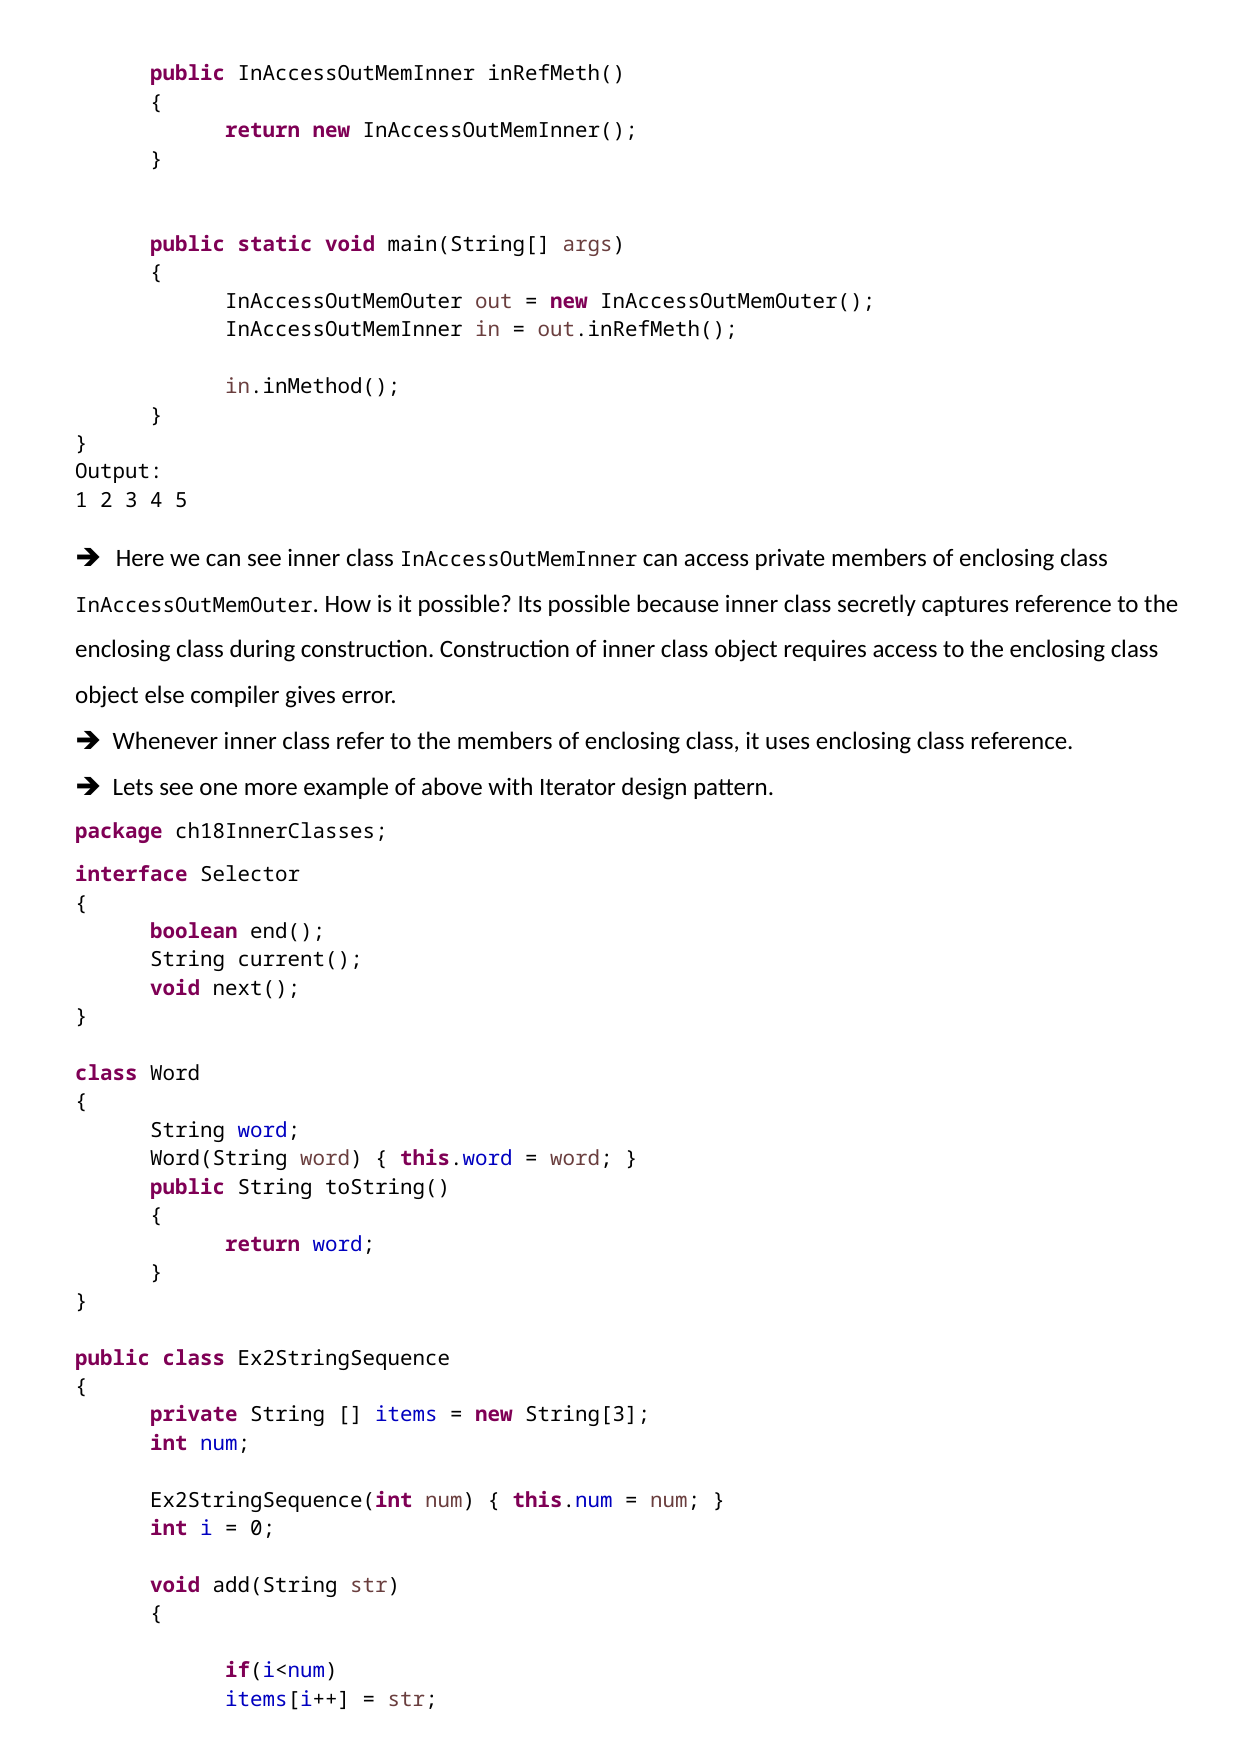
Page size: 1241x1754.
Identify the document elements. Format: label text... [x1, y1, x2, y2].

text public static void main(String[] args) [75, 229, 1211, 257]
text String word; [75, 1115, 1211, 1143]
text private String [] items = new String[3]; [75, 1399, 1211, 1428]
text } [75, 144, 1211, 172]
text package ch18InnerClasses; [75, 817, 1211, 845]
text } [75, 400, 1211, 428]
text public InAccessOutMemInner inRefMeth() [75, 58, 1211, 87]
text void add(String str) [75, 1570, 1211, 1598]
text class Word [75, 1058, 1211, 1087]
text { [75, 87, 1211, 115]
text { [75, 1087, 1211, 1115]
text { [75, 257, 1211, 286]
text return new InAccessOutMemInner(); [75, 115, 1211, 144]
list Lets see one more example of above with Iterator design pattern. [75, 771, 1211, 801]
text { [75, 888, 1211, 916]
text { [75, 1598, 1211, 1627]
text public String toString() [75, 1172, 1211, 1200]
text 1 2 3 4 5 [75, 485, 1211, 513]
text Ex2StringSequence(int num) { this.num = num; } [75, 1485, 1211, 1513]
text } [75, 1257, 1211, 1286]
text boolean end(); [75, 916, 1211, 944]
text } [75, 1286, 1211, 1314]
text if(i<num) [75, 1655, 1211, 1684]
text Output: [75, 457, 1211, 485]
text InAccessOutMemOuter out = new InAccessOutMemOuter(); [75, 286, 1211, 314]
text { [75, 1371, 1211, 1399]
text interface Selector [75, 859, 1211, 888]
text Word(String word) { this.word = word; } [75, 1143, 1211, 1172]
text items[i++] = str; [75, 1684, 1211, 1712]
text { [75, 1200, 1211, 1229]
text String current(); [75, 944, 1211, 973]
text return word; [75, 1229, 1211, 1257]
text int num; [75, 1428, 1211, 1456]
text public class Ex2StringSequence [75, 1343, 1211, 1371]
text } [75, 428, 1211, 457]
text void next(); [75, 973, 1211, 1001]
list Here we can see inner class InAccessOutMemInner can access private members of enclosing class InAccessOutMemOuter. How is it possible? Its possible because inner class secretly captures reference to the enclosing class during construction. Construction of inner class object requires access to the enclosing class object else compiler gives error. [75, 542, 1211, 710]
text int i = 0; [75, 1513, 1211, 1542]
text } [75, 1001, 1211, 1030]
list Whenever inner class refer to the members of enclosing class, it uses enclosing class reference. [75, 725, 1211, 756]
text InAccessOutMemInner in = out.inRefMeth(); [75, 314, 1211, 343]
text in.inMethod(); [75, 371, 1211, 400]
